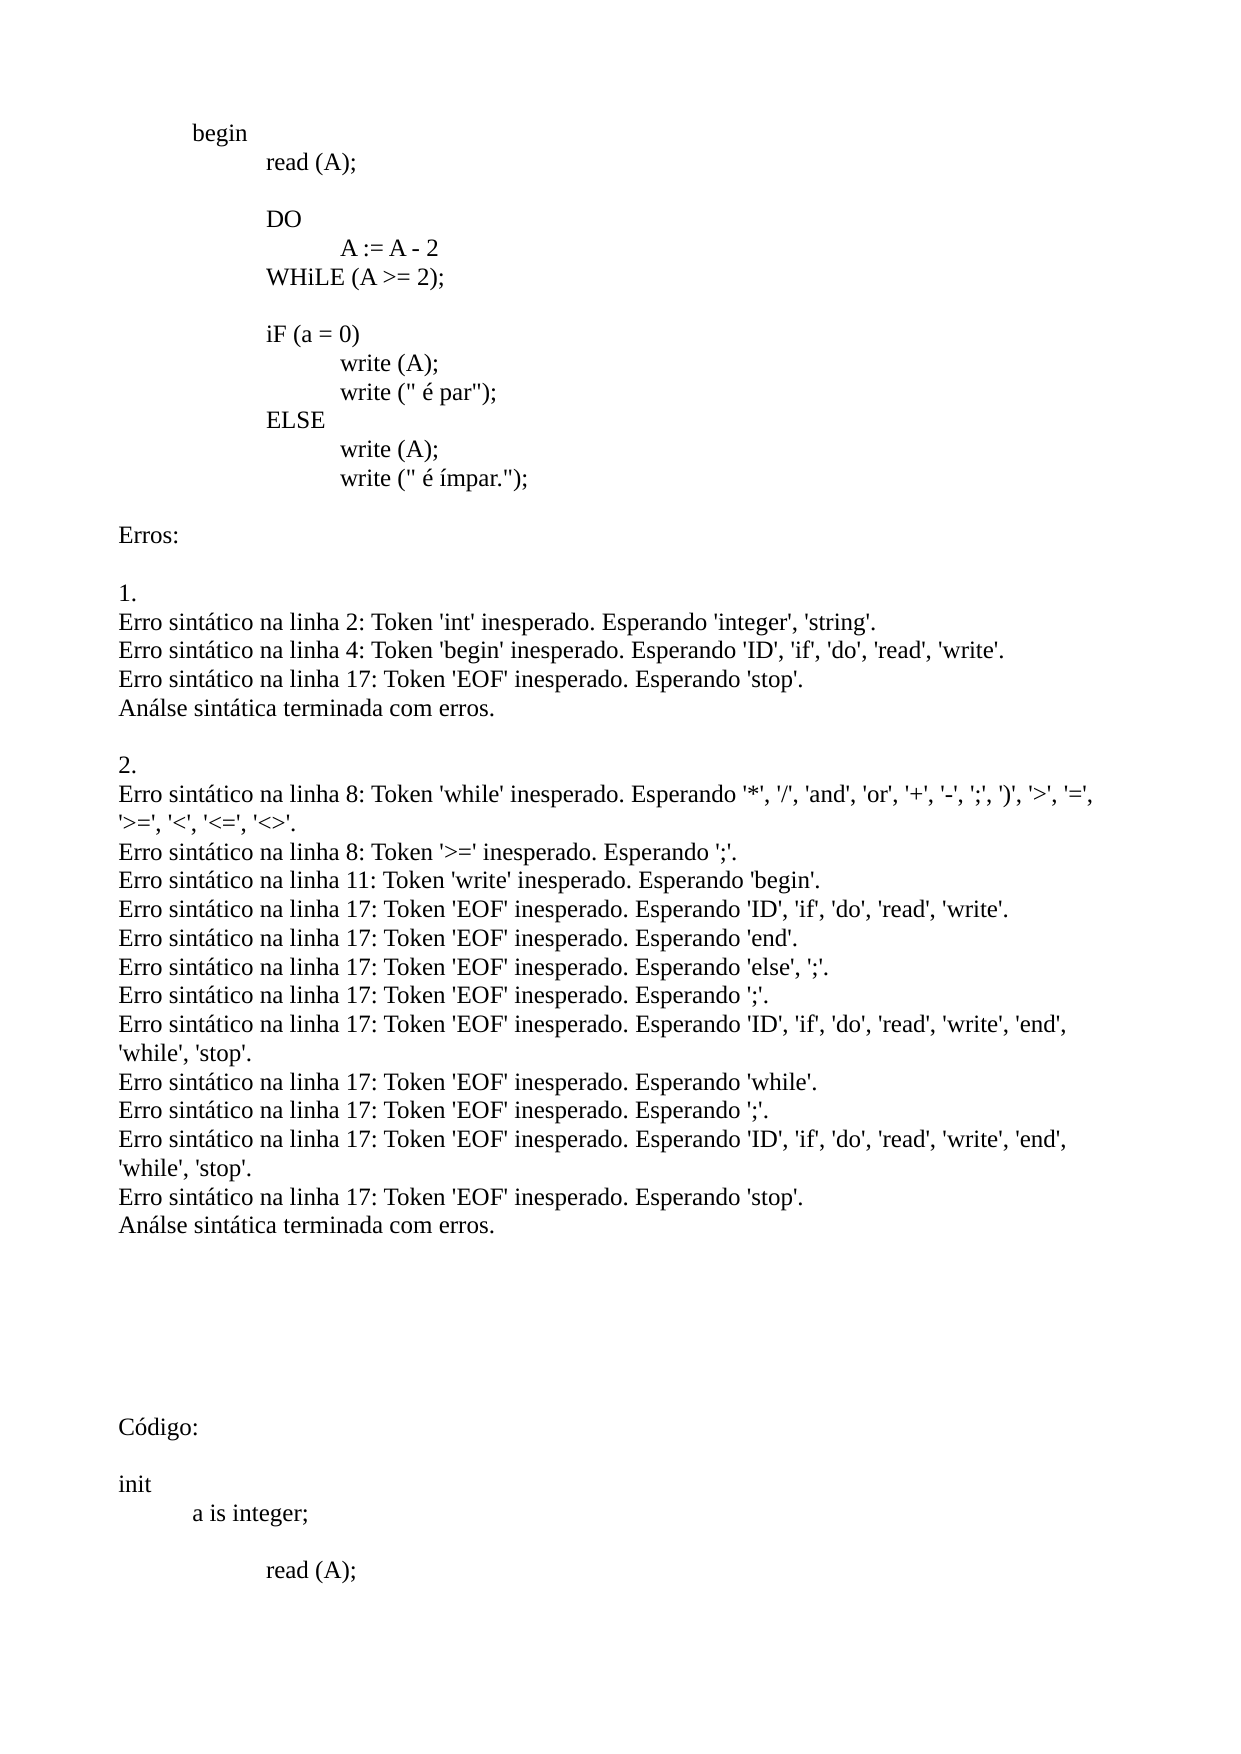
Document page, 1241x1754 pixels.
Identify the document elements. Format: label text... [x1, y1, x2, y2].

text init [118, 1469, 1122, 1498]
text Erros: [118, 521, 1122, 549]
text Análse sintática terminada com erros. [118, 1211, 1122, 1239]
text Erro sintático na linha 17: Token 'EOF' inesperado. Esperando ';'. [118, 981, 1122, 1009]
text Erro sintático na linha 8: Token '>=' inesperado. Esperando ';'. [118, 837, 1122, 866]
text Erro sintático na linha 8: Token 'while' inesperado. Esperando '*', '/', 'and', 'or', '+', '-', ';', ')', '>', '=', '>=', '<', '<=', '<>'. [118, 779, 1122, 837]
text Erro sintático na linha 11: Token 'write' inesperado. Esperando 'begin'. [118, 866, 1122, 894]
text Código: [118, 1412, 1122, 1441]
text Erro sintático na linha 17: Token 'EOF' inesperado. Esperando 'while'. [118, 1067, 1122, 1096]
text Erro sintático na linha 4: Token 'begin' inesperado. Esperando 'ID', 'if', 'do', 'read', 'write'. [118, 636, 1122, 664]
text write (" é par"); [118, 377, 1122, 406]
text WHiLE (A >= 2); [118, 262, 1122, 291]
text Erro sintático na linha 17: Token 'EOF' inesperado. Esperando 'end'. [118, 923, 1122, 952]
text iF (a = 0) [118, 319, 1122, 348]
text Erro sintático na linha 17: Token 'EOF' inesperado. Esperando 'else', ';'. [118, 952, 1122, 981]
text Análse sintática terminada com erros. [118, 693, 1122, 722]
text write (" é ímpar."); [118, 463, 1122, 492]
text Erro sintático na linha 17: Token 'EOF' inesperado. Esperando 'stop'. [118, 664, 1122, 693]
text DO [118, 204, 1122, 233]
text write (A); [118, 348, 1122, 377]
text Erro sintático na linha 17: Token 'EOF' inesperado. Esperando 'ID', 'if', 'do', 'read', 'write', 'end', 'while', 'stop'. [118, 1009, 1122, 1067]
text Erro sintático na linha 17: Token 'EOF' inesperado. Esperando 'ID', 'if', 'do', 'read', 'write', 'end', 'while', 'stop'. [118, 1124, 1122, 1182]
text 2. [118, 751, 1122, 779]
text A := A - 2 [118, 233, 1122, 262]
text read (A); [118, 1556, 1122, 1584]
text read (A); [118, 147, 1122, 176]
text Erro sintático na linha 2: Token 'int' inesperado. Esperando 'integer', 'string'. [118, 607, 1122, 636]
text write (A); [118, 434, 1122, 463]
text Erro sintático na linha 17: Token 'EOF' inesperado. Esperando 'ID', 'if', 'do', 'read', 'write'. [118, 894, 1122, 923]
text a is integer; [118, 1498, 1122, 1527]
text Erro sintático na linha 17: Token 'EOF' inesperado. Esperando 'stop'. [118, 1182, 1122, 1211]
text ELSE [118, 406, 1122, 434]
text Erro sintático na linha 17: Token 'EOF' inesperado. Esperando ';'. [118, 1096, 1122, 1124]
text begin [118, 118, 1122, 147]
text 1. [118, 578, 1122, 607]
